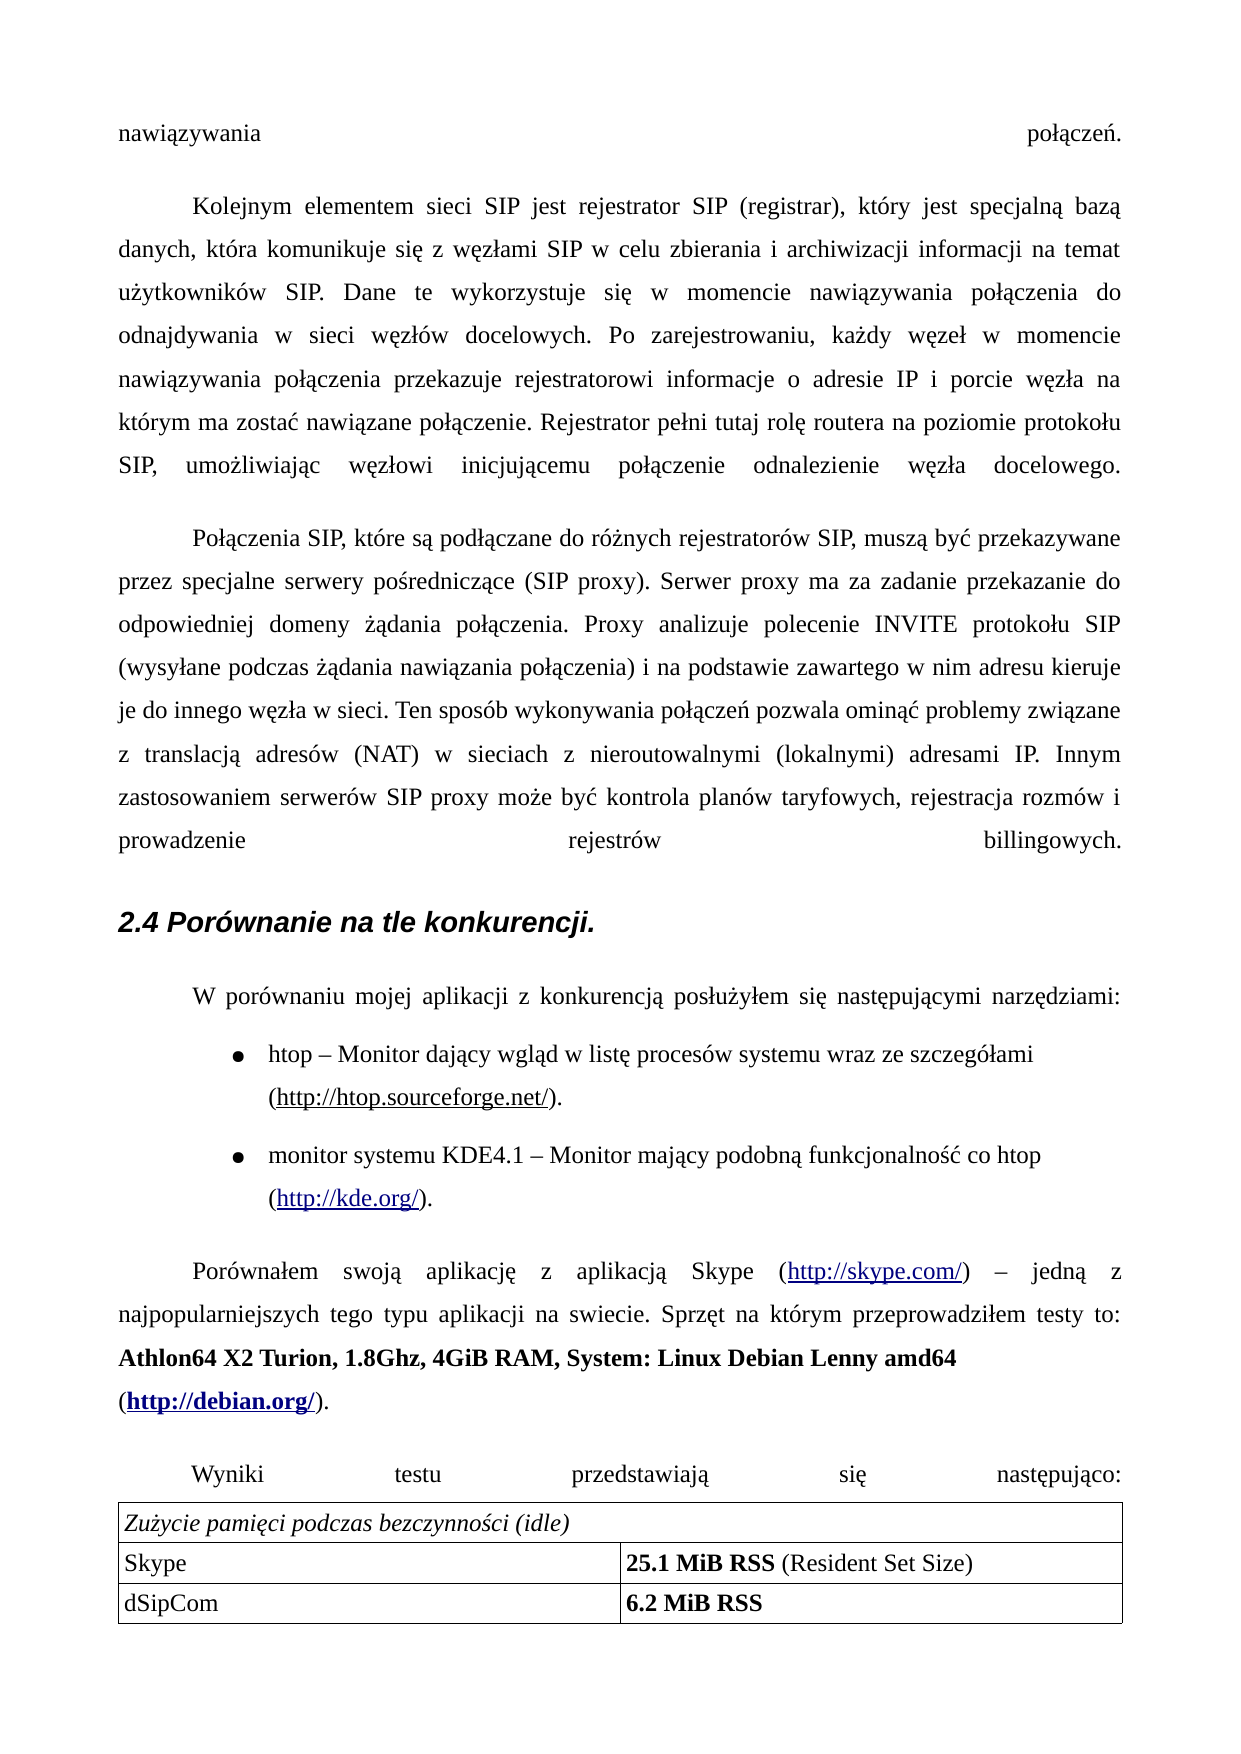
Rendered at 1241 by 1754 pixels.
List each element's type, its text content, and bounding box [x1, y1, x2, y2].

subtitle 2.4 Porównanie na tle konkurencji. [118, 905, 1122, 938]
text nawiązywania połączeń. [118, 118, 1122, 147]
text Athlon64 X2 Turion, 1.8Ghz, 4GiB RAM, System: Linux Debian Lenny amd64 (http://debian.org/). [118, 1343, 1122, 1414]
text Kolejnym elementem sieci SIP jest rejestrator SIP (registrar), który jest specjalną bazą danych, która komunikuje się z węzłami SIP w celu zbierania i archiwizacji informacji na temat użytkowników SIP. Dane te wykorzystuje się w momencie nawiązywania połączenia do odnajdywania w sieci węzłów docelowych. Po zarejestrowaniu, każdy węzeł w momencie nawiązywania połączenia przekazuje rejestratorowi informacje o adresie IP i porcie węzła na którym ma zostać nawiązane połączenie. Rejestrator pełni tutaj rolę routera na poziomie protokołu SIP, umożliwiając węzłowi inicjującemu połączenie odnalezienie węzła docelowego. [118, 191, 1122, 479]
text Połączenia SIP, które są podłączane do różnych rejestratorów SIP, muszą być przekazywane przez specjalne serwery pośredniczące (SIP proxy). Serwer proxy ma za zadanie przekazanie do odpowiedniej domeny żądania połączenia. Proxy analizuje polecenie INVITE protokołu SIP (wysyłane podczas żądania nawiązania połączenia) i na podstawie zawartego w nim adresu kieruje je do innego węzła w sieci. Ten sposób wykonywania połączeń pozwala ominąć problemy związane z translacją adresów (NAT) w sieciach z nieroutowalnymi (lokalnymi) adresami IP. Innym zastosowaniem serwerów SIP proxy może być kontrola planów taryfowych, rejestracja rozmów i prowadzenie rejestrów billingowych. [118, 523, 1122, 854]
table_header Zużycie pamięci podczas bezczynności (idle) [119, 1503, 1122, 1542]
text Porównałem swoją aplikację z aplikacją Skype (http://skype.com/) – jedną z najpopularniejszych tego typu aplikacji na swiecie. Sprzęt na którym przeprowadziłem testy to: [118, 1256, 1122, 1328]
table_cell 25.1 MiB RSS (Resident Set Size) [621, 1543, 1122, 1583]
list htop – Monitor dający wgląd w listę procesów systemu wraz ze szczegółami (http://htop.sourceforge.net/). [231, 1039, 1092, 1111]
list monitor systemu KDE4.1 – Monitor mający podobną funkcjonalność co htop (http://kde.org/). [231, 1140, 1092, 1212]
table_cell 6.2 MiB RSS [621, 1584, 1122, 1623]
text Wyniki testu przedstawiają się następująco: [118, 1459, 1122, 1488]
table_cell Skype [119, 1543, 620, 1583]
text W porównaniu mojej aplikacji z konkurencją posłużyłem się następującymi narzędziami: [118, 981, 1122, 1009]
table_cell dSipCom [119, 1584, 620, 1623]
